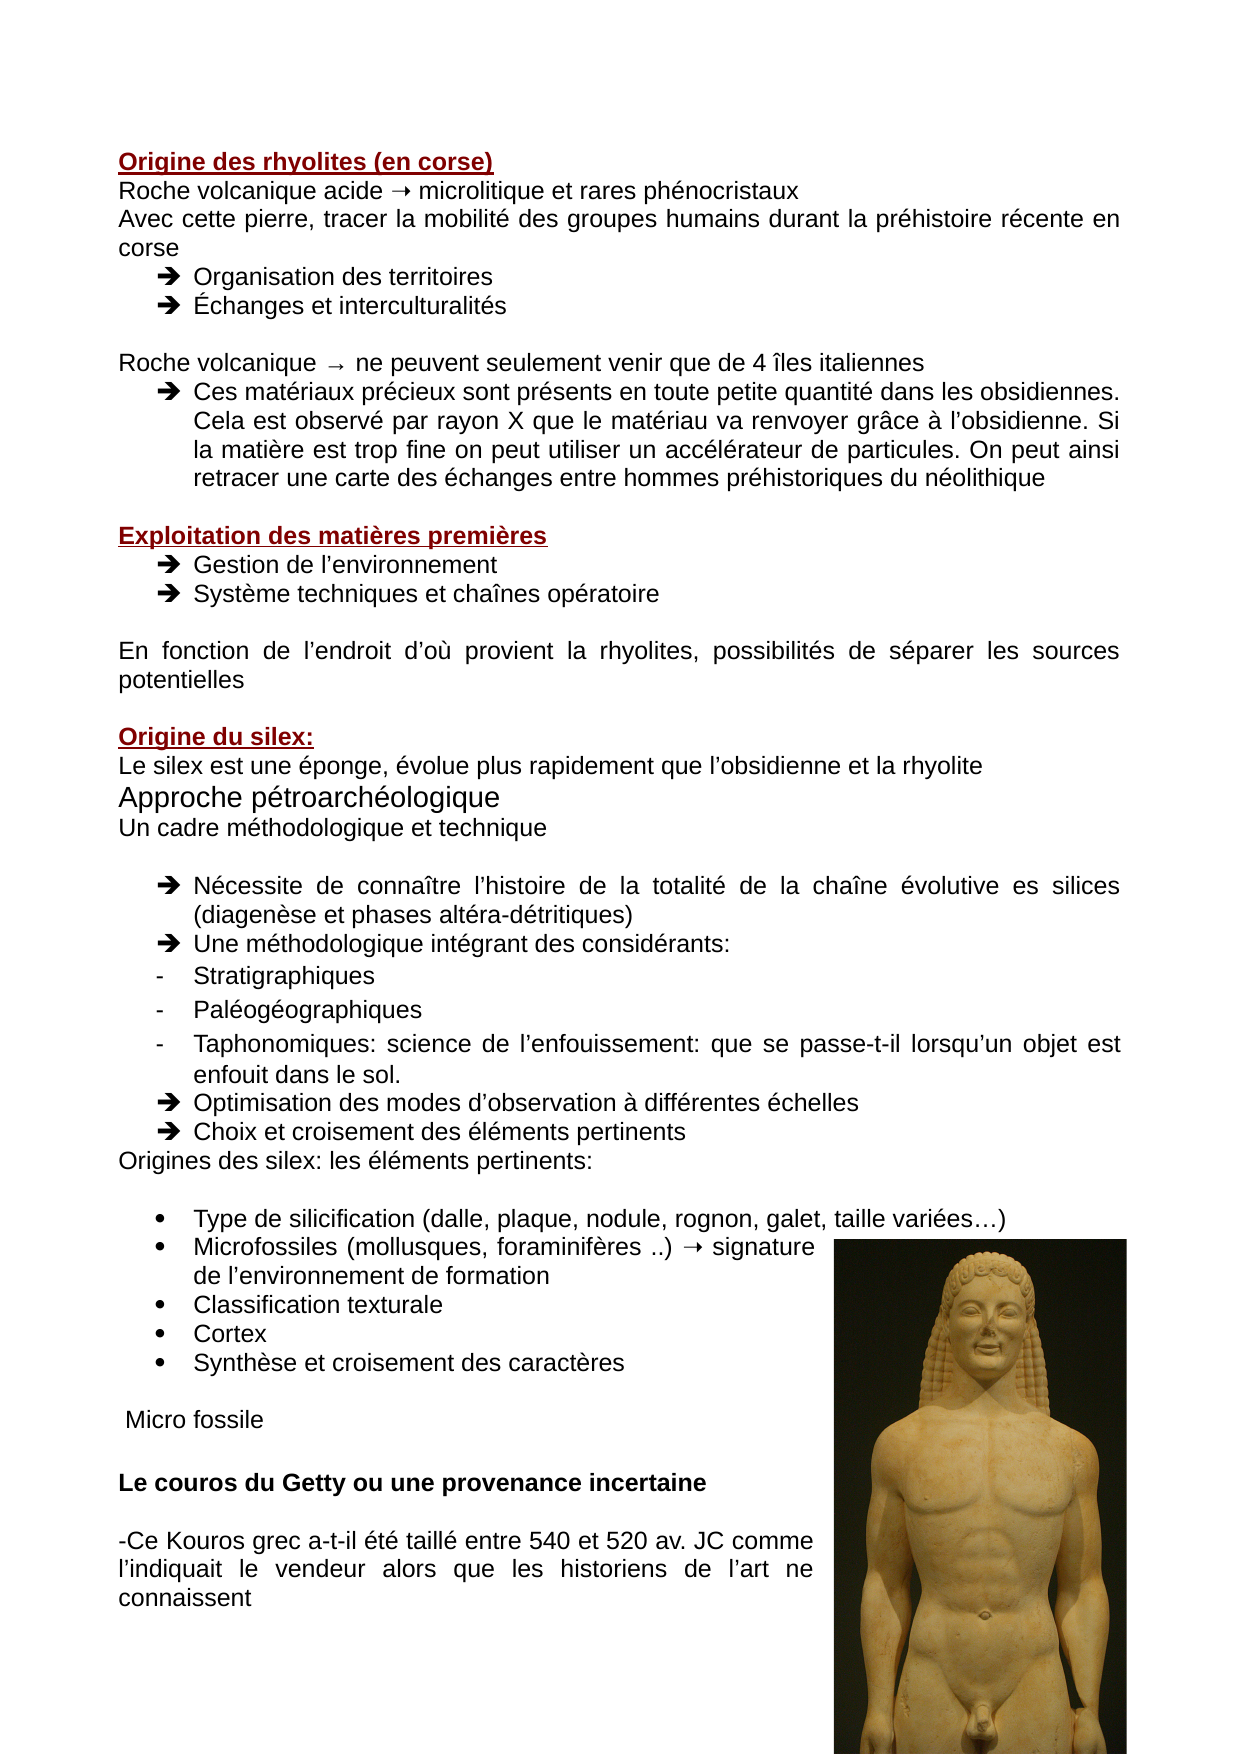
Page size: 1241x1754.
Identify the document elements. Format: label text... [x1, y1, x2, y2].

list Type de silicification (dalle, plaque, nodule, rognon, galet, taille variées…) [156, 1203, 1122, 1232]
list Une méthodologique intégrant des considérants: [156, 928, 1122, 957]
list Organisation des territoires [156, 262, 1122, 291]
text Un cadre méthodologique et technique [118, 813, 1122, 842]
list Échanges et interculturalités [156, 291, 1122, 319]
text Roche volcanique acide ➝ microlitique et rares phénocristaux [118, 176, 1122, 204]
list Le couros du Getty ou une provenance incertaine [118, 1468, 833, 1497]
list Synthèse et croisement des caractères [156, 1348, 833, 1377]
list Paléogéographiques [156, 991, 1122, 1026]
text Approche pétroarchéologique [118, 780, 1122, 813]
list Nécessite de connaître l’histoire de la totalité de la chaîne évolutive es silices (diagenèse et phases altéra-détritiques) [156, 871, 1122, 928]
list Classification texturale [156, 1290, 833, 1319]
list Microfossiles (mollusques, foraminifères ..) ➝ signature de l’environnement de formation [156, 1232, 1122, 1290]
list Cortex [156, 1319, 833, 1348]
list Ces matériaux précieux sont présents en toute petite quantité dans les obsidiennes. Cela est observé par rayon X que le matériau va renvoyer grâce à l’obsidienne. Si la matière est trop fine on peut utiliser un accélérateur de particules. On peut ainsi retracer une carte des échanges entre hommes préhistoriques du néolithique [156, 377, 1122, 492]
list -Ce Kouros grec a-t-il été taillé entre 540 et 520 av. JC comme l’indiquait le vendeur alors que les historiens de l’art ne connaissent [118, 1526, 833, 1612]
list Optimisation des modes d’observation à différentes échelles [156, 1088, 1122, 1117]
text Exploitation des matières premières [118, 521, 1122, 550]
text En fonction de l’endroit d’où provient la rhyolites, possibilités de séparer les sources potentielles [118, 636, 1122, 694]
text Origines des silex: les éléments pertinents: [118, 1146, 1122, 1175]
text Le silex est une éponge, évolue plus rapidement que l’obsidienne et la rhyolite [118, 751, 1122, 780]
list Taphonomiques: science de l’enfouissement: que se passe-t-il lorsqu’un objet est enfouit dans le sol. [156, 1026, 1122, 1088]
text Origine des rhyolites (en corse) [118, 147, 1122, 176]
list Stratigraphiques [156, 957, 1122, 991]
picture [833, 1239, 1127, 1754]
list Gestion de l’environnement [156, 550, 1122, 578]
list Système techniques et chaînes opératoire [156, 578, 1122, 607]
text Origine du silex: [118, 722, 1122, 751]
text Avec cette pierre, tracer la mobilité des groupes humains durant la préhistoire récente en corse [118, 204, 1122, 262]
list Choix et croisement des éléments pertinents [156, 1117, 1122, 1146]
text Roche volcanique → ne peuvent seulement venir que de 4 îles italiennes [118, 348, 1122, 377]
text Micro fossile [118, 1405, 833, 1434]
